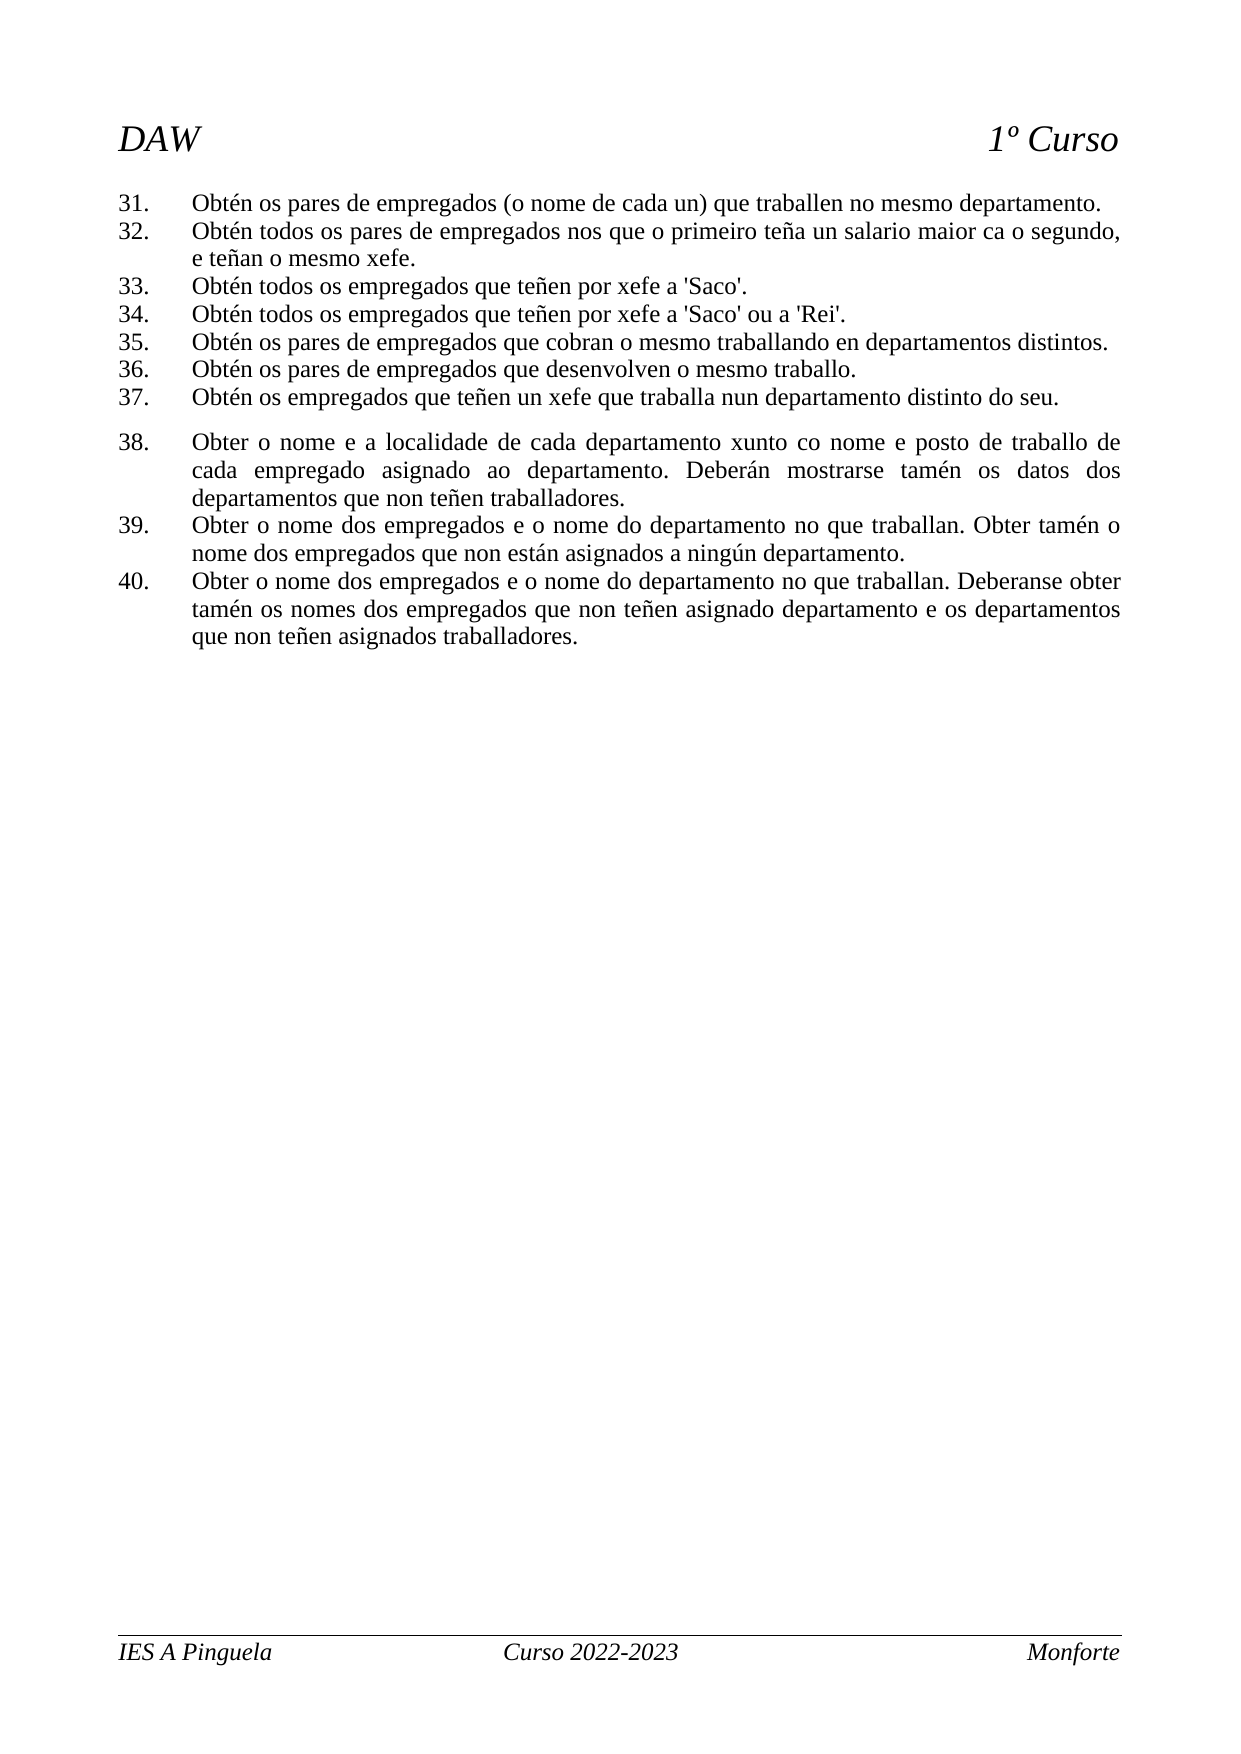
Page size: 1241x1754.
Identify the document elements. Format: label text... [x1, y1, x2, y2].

list Obter o nome e a localidade de cada departamento xunto co nome e posto de traballo de cada empregado asignado ao departamento. Deberán mostrarse tamén os datos dos departamentos que non teñen traballadores. [118, 428, 1122, 512]
list Obtén os pares de empregados (o nome de cada un) que traballen no mesmo departamento. [118, 189, 1122, 217]
list Obtén todos os empregados que teñen por xefe a 'Saco' ou a 'Rei'. [118, 300, 1122, 328]
list Obtén todos os pares de empregados nos que o primeiro teña un salario maior ca o segundo, e teñan o mesmo xefe. [118, 217, 1122, 272]
list Obtén todos os empregados que teñen por xefe a 'Saco'. [118, 272, 1122, 300]
list Obter o nome dos empregados e o nome do departamento no que traballan. Deberanse obter tamén os nomes dos empregados que non teñen asignado departamento e os departamentos que non teñen asignados traballadores. [118, 567, 1122, 650]
list Obtén os pares de empregados que desenvolven o mesmo traballo. [118, 355, 1122, 383]
list Obtén os pares de empregados que cobran o mesmo traballando en departamentos distintos. [118, 328, 1122, 355]
list Obtén os empregados que teñen un xefe que traballa nun departamento distinto do seu. [118, 383, 1122, 411]
list Obter o nome dos empregados e o nome do departamento no que traballan. Obter tamén o nome dos empregados que non están asignados a ningún departamento. [118, 512, 1122, 567]
